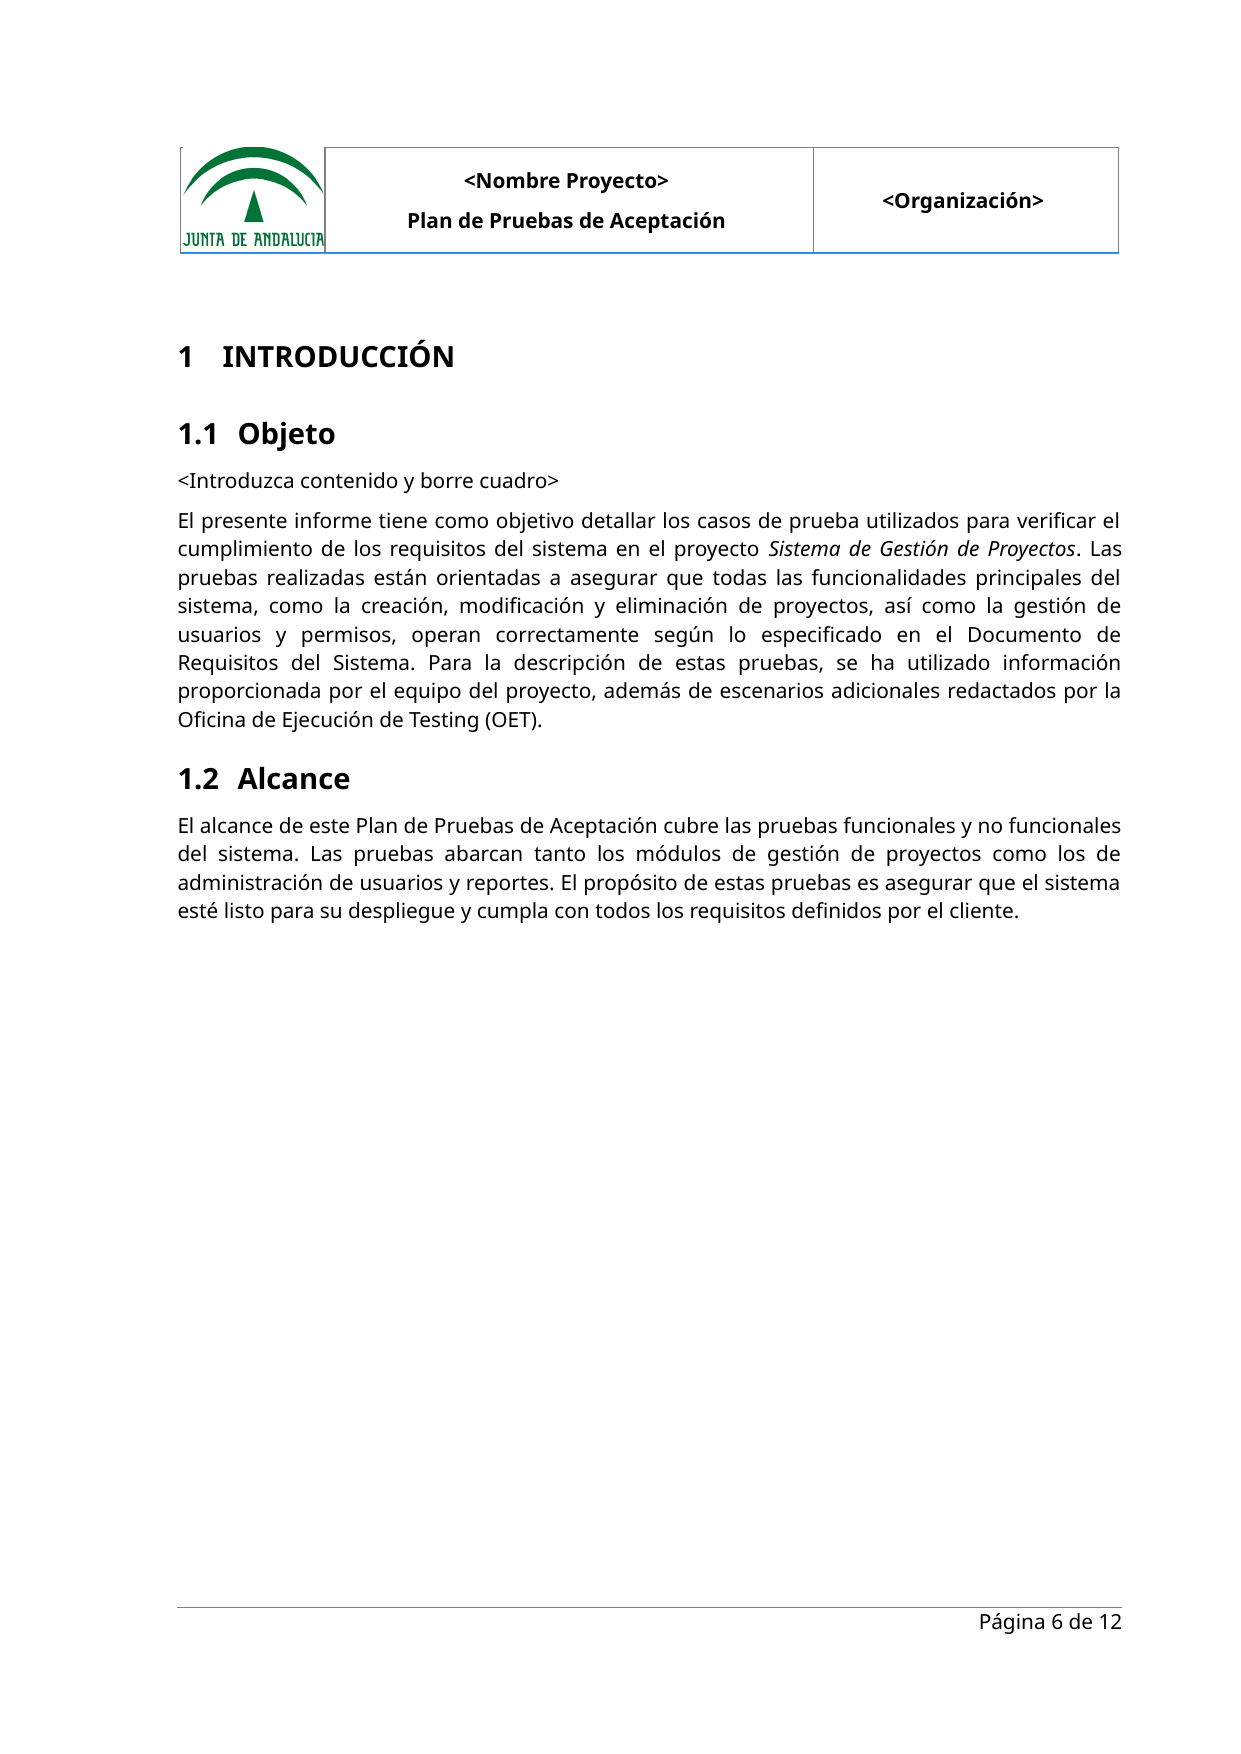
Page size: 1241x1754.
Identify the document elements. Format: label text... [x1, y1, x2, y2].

subtitle INTRODUCCIÓN [177, 336, 1122, 376]
subtitle Objeto [177, 414, 1122, 453]
text <Introduzca contenido y borre cuadro> [177, 466, 1122, 494]
text El alcance de este Plan de Pruebas de Aceptación cubre las pruebas funcionales y no funcionales del sistema. Las pruebas abarcan tanto los módulos de gestión de proyectos como los de administración de usuarios y reportes. El propósito de estas pruebas es asegurar que el sistema esté listo para su despliegue y cumpla con todos los requisitos definidos por el cliente. [177, 811, 1122, 924]
subtitle Alcance [177, 758, 1122, 798]
text El presente informe tiene como objetivo detallar los casos de prueba utilizados para verificar el cumplimiento de los requisitos del sistema en el proyecto Sistema de Gestión de Proyectos. Las pruebas realizadas están orientadas a asegurar que todas las funcionalidades principales del sistema, como la creación, modificación y eliminación de proyectos, así como la gestión de usuarios y permisos, operan correctamente según lo especificado en el Documento de Requisitos del Sistema. Para la descripción de estas pruebas, se ha utilizado información proporcionada por el equipo del proyecto, además de escenarios adicionales redactados por la Oficina de Ejecución de Testing (OET). [177, 506, 1122, 733]
picture [183, 147, 324, 246]
